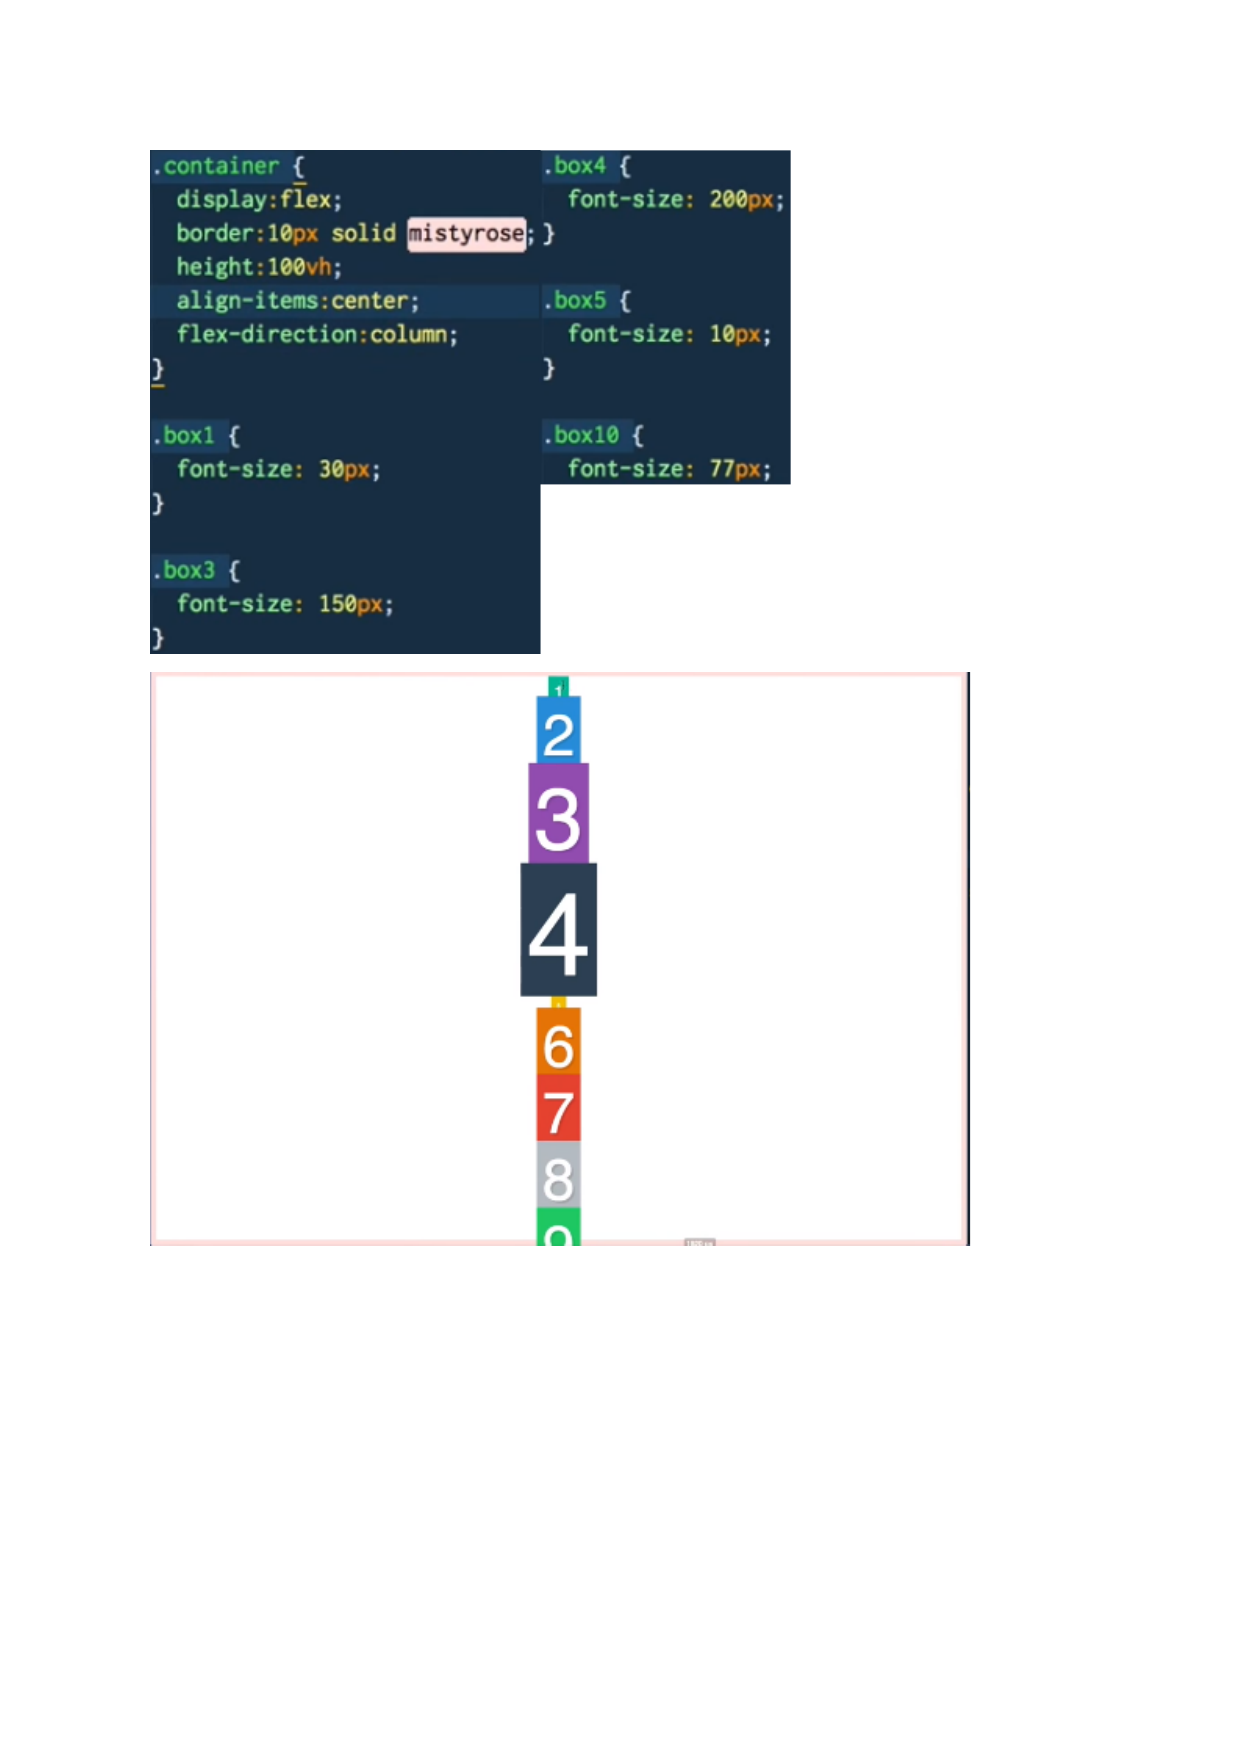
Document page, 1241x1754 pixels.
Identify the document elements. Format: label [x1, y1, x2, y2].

picture [150, 150, 791, 654]
picture [150, 672, 971, 1246]
